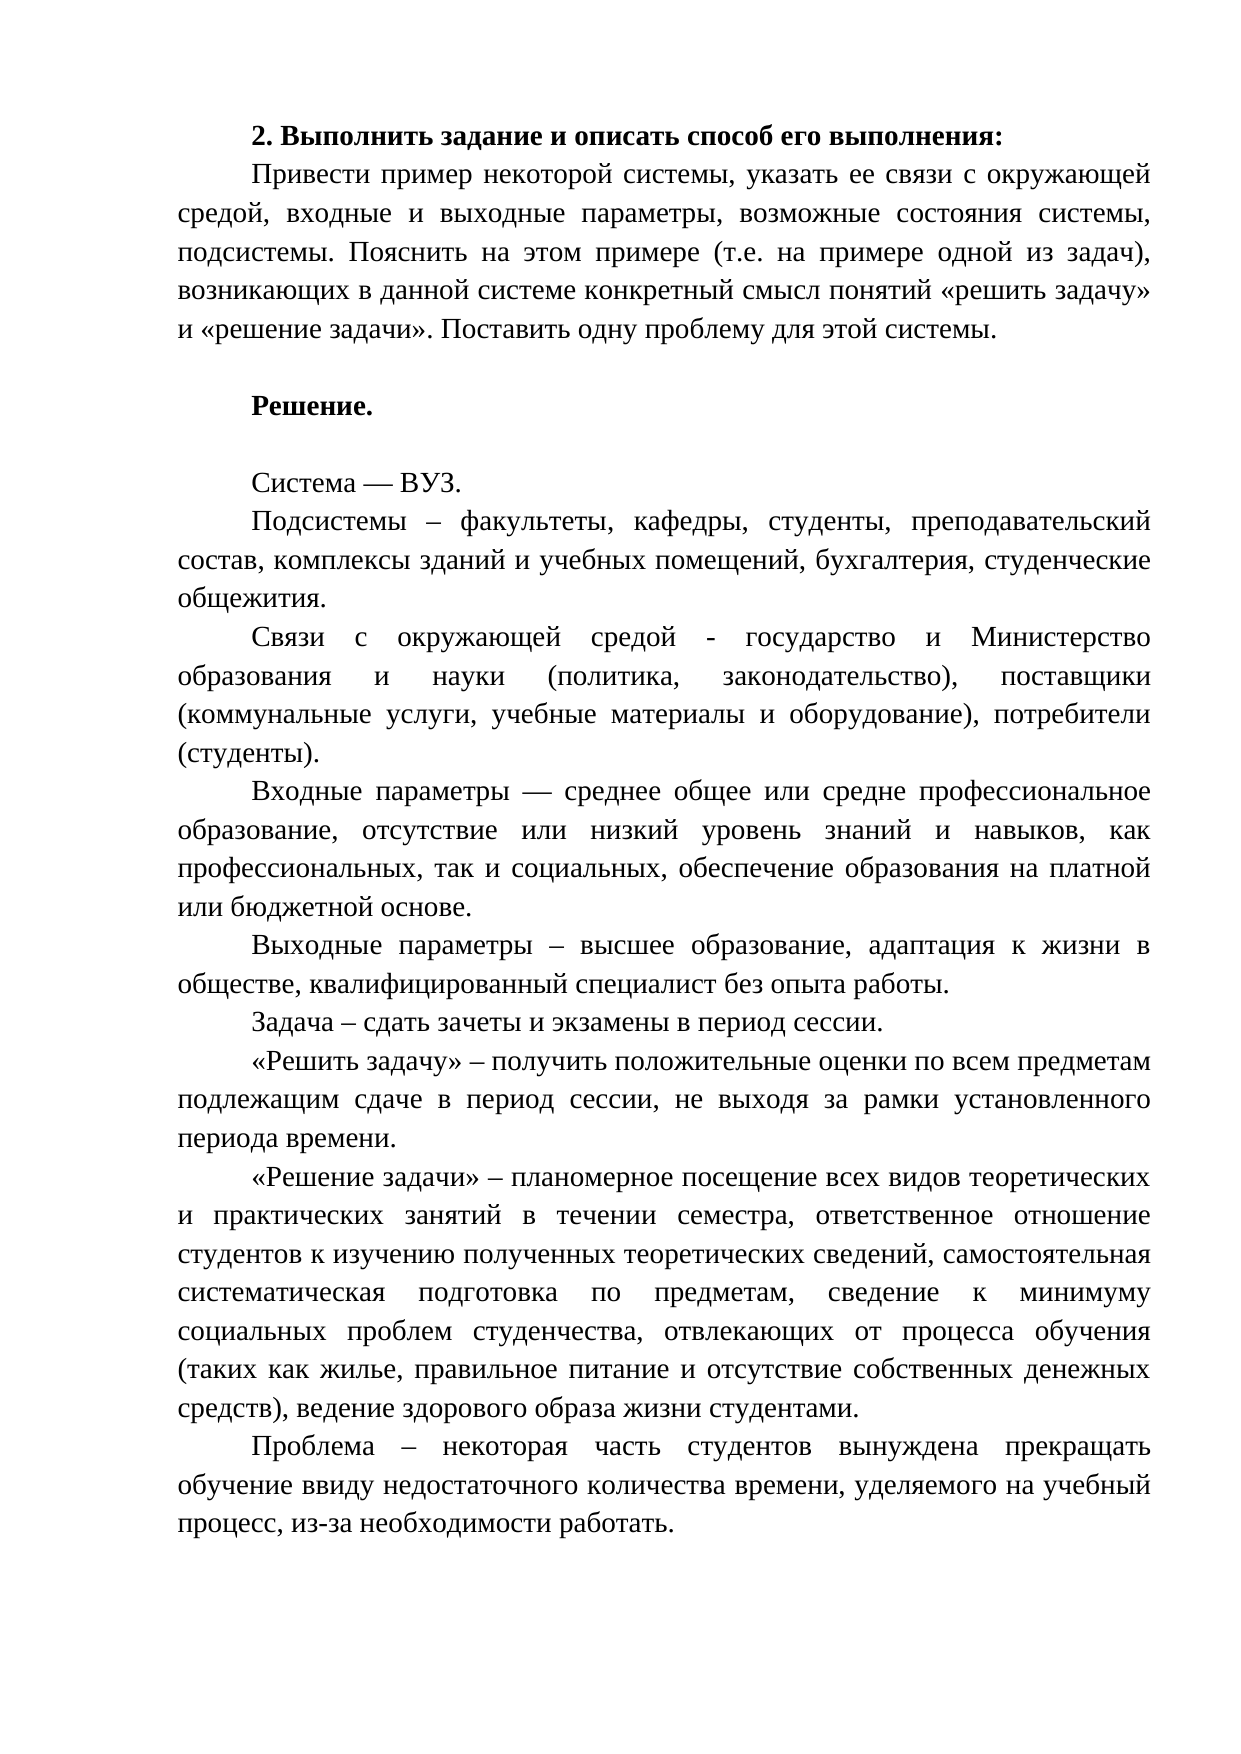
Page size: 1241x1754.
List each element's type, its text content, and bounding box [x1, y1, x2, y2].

text 2. Выполнить задание и описать способ его выполнения: [177, 118, 1152, 152]
text Подсистемы – факультеты, кафедры, студенты, преподавательский состав, комплексы зданий и учебных помещений, бухгалтерия, студенческие общежития. [177, 503, 1152, 614]
text Система — ВУЗ. [177, 465, 1152, 498]
text Решение. [177, 388, 1152, 421]
text Задача – сдать зачеты и экзамены в период сессии. [177, 1004, 1152, 1038]
text «Решить задачу» – получить положительные оценки по всем предметам подлежащим сдаче в период сессии, не выходя за рамки установленного периода времени. [177, 1043, 1152, 1154]
text Выходные параметры – высшее образование, адаптация к жизни в обществе, квалифицированный специалист без опыта работы. [177, 927, 1152, 999]
text Привести пример некоторой системы, указать ее связи с окружающей средой, входные и выходные параметры, возможные состояния системы, подсистемы. Пояснить на этом примере (т.е. на примере одной из задач), возникающих в данной системе конкретный смысл понятий «решить задачу» и «решение задачи». Поставить одну проблему для этой системы. [177, 157, 1152, 344]
text Проблема – некоторая часть студентов вынуждена прекращать обучение ввиду недостаточного количества времени, уделяемого на учебный процесс, из-за необходимости работать. [177, 1428, 1152, 1539]
text Связи с окружающей средой - государство и Министерство образования и науки (политика, законодательство), поставщики (коммунальные услуги, учебные материалы и оборудование), потребители (студенты). [177, 619, 1152, 768]
text «Решение задачи» – планомерное посещение всех видов теоретических и практических занятий в течении семестра, ответственное отношение студентов к изучению полученных теоретических сведений, самостоятельная систематическая подготовка по предметам, сведение к минимуму социальных проблем студенчества, отвлекающих от процесса обучения (таких как жилье, правильное питание и отсутствие собственных денежных средств), ведение здорового образа жизни студентами. [177, 1159, 1152, 1423]
text Входные параметры — среднее общее или средне профессиональное образование, отсутствие или низкий уровень знаний и навыков, как профессиональных, так и социальных, обеспечение образования на платной или бюджетной основе. [177, 773, 1152, 922]
